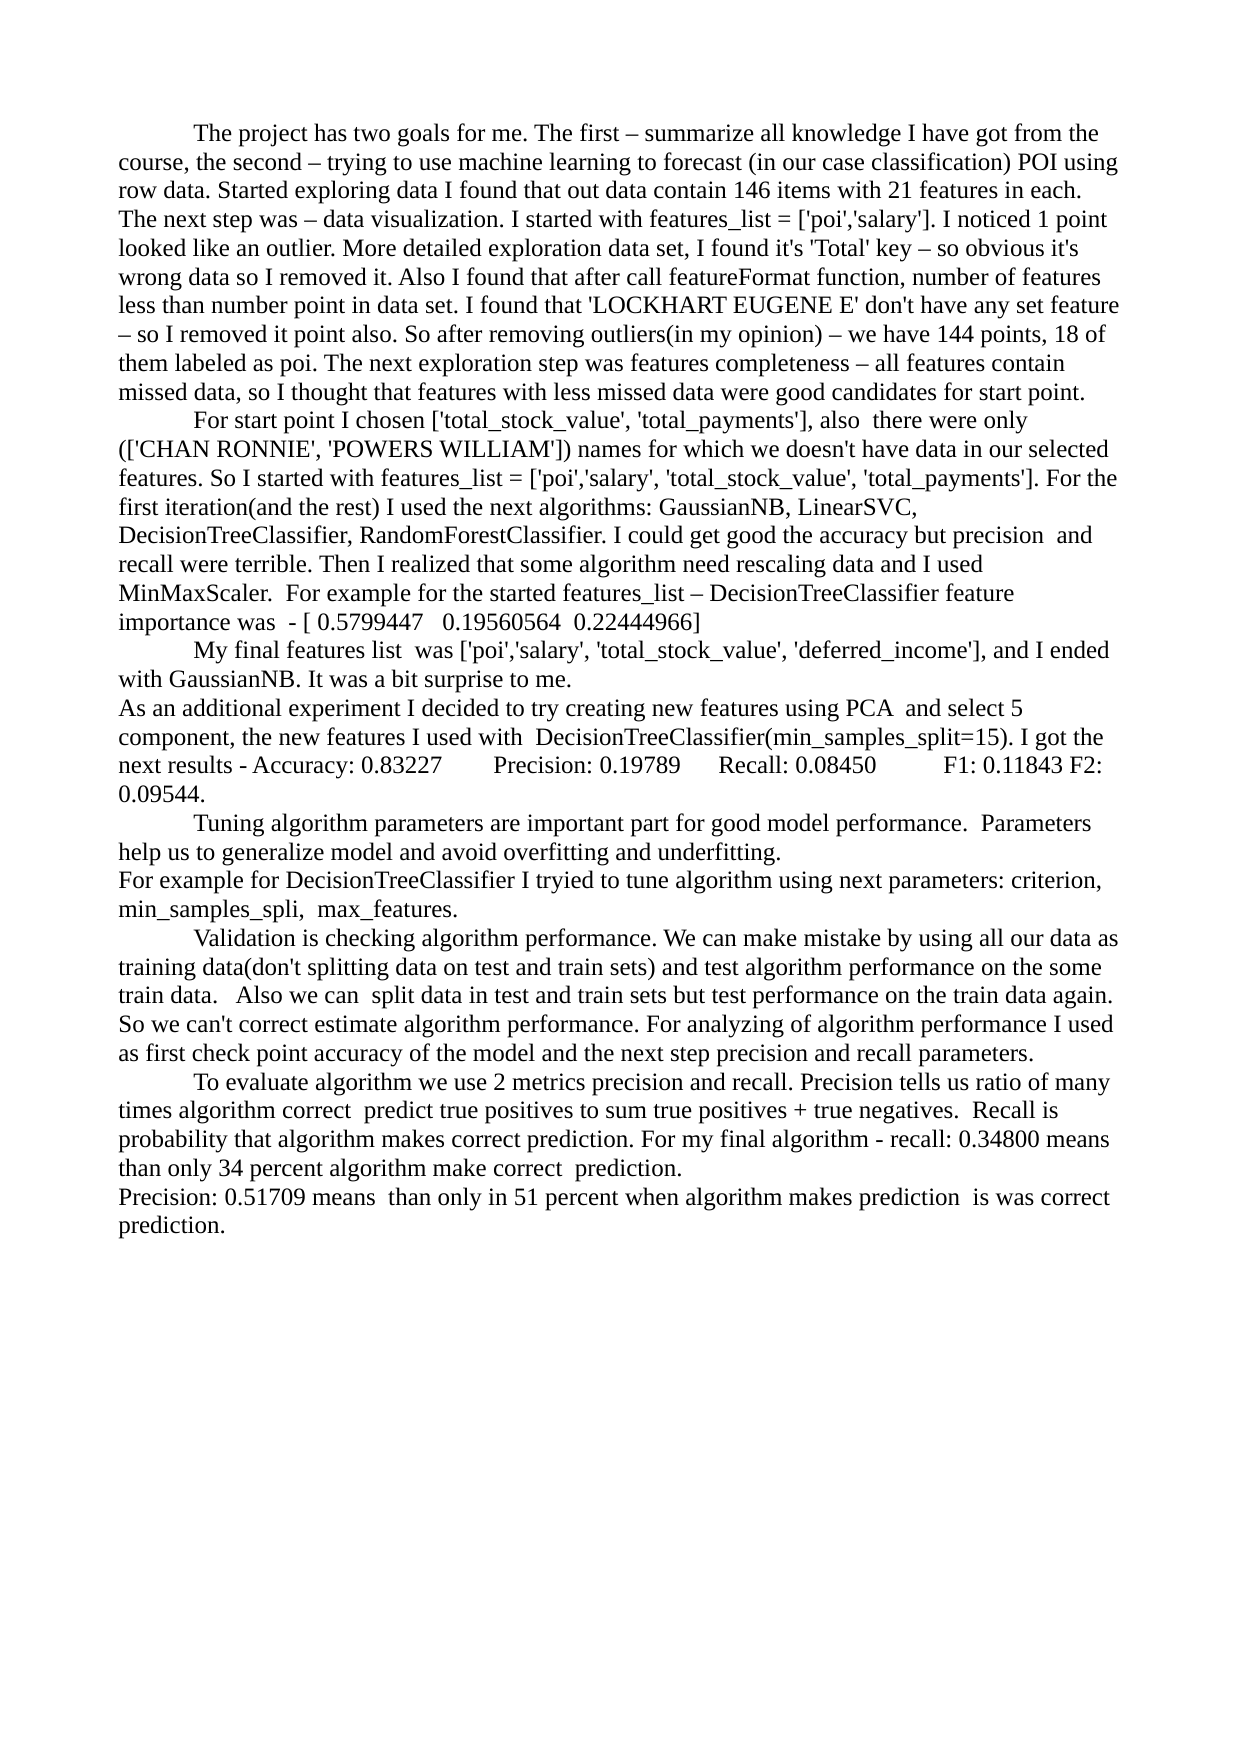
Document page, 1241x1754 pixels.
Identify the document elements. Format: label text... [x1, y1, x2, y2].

text As an additional experiment I decided to try creating new features using PCA and select 5 component, the new features I used with DecisionTreeClassifier(min_samples_split=15). I got the next results - Accuracy: 0.83227 Precision: 0.19789 Recall: 0.08450 F1: 0.11843 F2: 0.09544. [118, 693, 1122, 808]
text So we can't correct estimate algorithm performance. For analyzing of algorithm performance I used as first check point accuracy of the model and the next step precision and recall parameters. To evaluate algorithm we use 2 metrics precision and recall. Precision tells us ratio of many times algorithm correct predict true positives to sum true positives + true negatives. Recall is probability that algorithm makes correct prediction. For my final algorithm - recall: 0.34800 means than only 34 percent algorithm make correct prediction. [118, 1009, 1122, 1182]
text Tuning algorithm parameters are important part for good model performance. Parameters help us to generalize model and avoid overfitting and underfitting. [118, 808, 1122, 866]
text For example for DecisionTreeClassifier I tryied to tune algorithm using next parameters: criterion, min_samples_spli, max_features. [118, 866, 1122, 923]
text For start point I chosen ['total_stock_value', 'total_payments'], also there were only (['CHAN RONNIE', 'POWERS WILLIAM']) names for which we doesn't have data in our selected features. So I started with features_list = ['poi','salary', 'total_stock_value', 'total_payments']. For the first iteration(and the rest) I used the next algorithms: GaussianNB, LinearSVC, DecisionTreeClassifier, RandomForestClassifier. I could get good the accuracy but precision and recall were terrible. Then I realized that some algorithm need rescaling data and I used MinMaxScaler. For example for the started features_list – DecisionTreeClassifier feature importance was - [ 0.5799447 0.19560564 0.22444966] My final features list was ['poi','salary', 'total_stock_value', 'deferred_income'], and I ended with GaussianNB. It was a bit surprise to me. [118, 406, 1122, 693]
text Precision: 0.51709 means than only in 51 percent when algorithm makes prediction is was correct prediction. [118, 1182, 1122, 1239]
text The project has two goals for me. The first – summarize all knowledge I have got from the course, the second – trying to use machine learning to forecast (in our case classification) POI using row data. Started exploring data I found that out data contain 146 items with 21 features in each. The next step was – data visualization. I started with features_list = ['poi','salary']. I noticed 1 point looked like an outlier. More detailed exploration data set, I found it's 'Total' key – so obvious it's wrong data so I removed it. Also I found that after call featureFormat function, number of features less than number point in data set. I found that 'LOCKHART EUGENE E' don't have any set feature – so I removed it point also. So after removing outliers(in my opinion) – we have 144 points, 18 of them labeled as poi. The next exploration step was features completeness – all features contain missed data, so I thought that features with less missed data were good candidates for start point. [118, 118, 1122, 406]
text Validation is checking algorithm performance. We can make mistake by using all our data as training data(don't splitting data on test and train sets) and test algorithm performance on the some train data. Also we can split data in test and train sets but test performance on the train data again. [118, 923, 1122, 1009]
